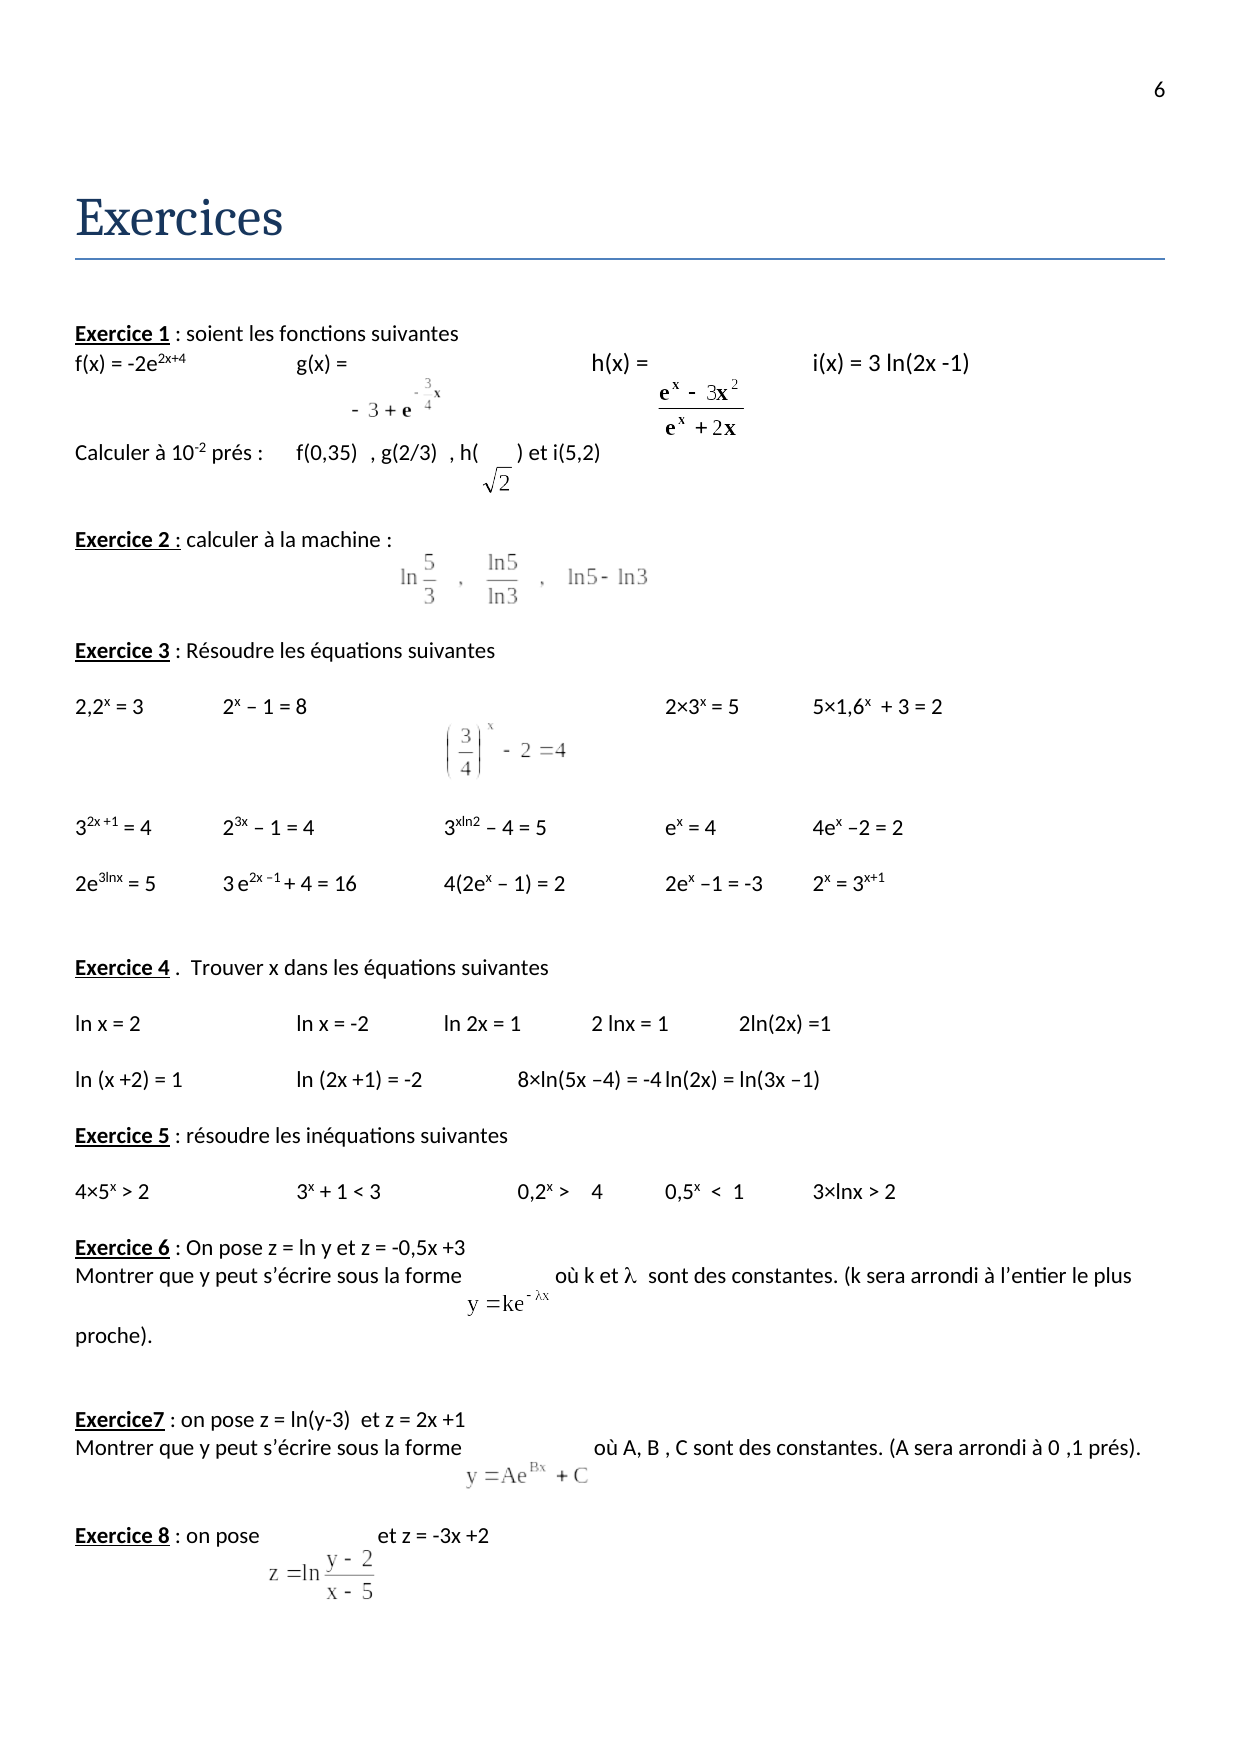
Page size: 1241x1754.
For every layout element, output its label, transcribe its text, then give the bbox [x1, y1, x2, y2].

text Exercice 2 : calculer à la machine : [75, 525, 1165, 608]
text ln (x +2) = 1 ln (2x +1) = -2 8×ln(5x –4) = -4 ln(2x) = ln(3x –1) [75, 1065, 1165, 1093]
text Calculer à 10-2 prés : f(0,35) , g(2/3) , h() et i(5,2) [75, 438, 1165, 497]
text Exercice 8 : on pose et z = -3x +2 [75, 1521, 1165, 1604]
text Exercice 6 : On pose z = ln y et z = -0,5x +3 [75, 1233, 1165, 1261]
text Exercice 5 : résoudre les inéquations suivantes [75, 1121, 1165, 1149]
text ln x = 2 ln x = -2 ln 2x = 1 2 lnx = 1 2ln(2x) =1 [75, 1009, 1165, 1037]
text Montrer que y peut s’écrire sous la formeoù A, B , C sont des constantes. (A sera arrondi à 0 ,1 prés). [75, 1433, 1165, 1493]
text 4×5x > 2 3x + 1 < 3 0,2x > 4 0,5x < 1 3×lnx > 2 [75, 1177, 1165, 1205]
title Exercices [75, 187, 1165, 258]
text 32x +1 = 4 23x – 1 = 4 3xln2 – 4 = 5 ex = 4 4ex –2 = 2 [75, 813, 1165, 841]
text f(x) = -2e2x+4 g(x) = h(x) = i(x) = 3 ln(2x -1) [75, 347, 1165, 438]
text 2e3lnx = 5 3 e2x –1 + 4 = 16 4(2ex – 1) = 2 2ex –1 = -3 2x = 3x+1 [75, 869, 1165, 897]
text Exercice 4 . Trouver x dans les équations suivantes [75, 953, 1165, 981]
text Exercice 1 : soient les fonctions suivantes [75, 319, 1165, 347]
text Exercice7 : on pose z = ln(y-3) et z = 2x +1 [75, 1405, 1165, 1433]
text Montrer que y peut s’écrire sous la formeoù k et sont des constantes. (k sera arrondi à l’entier le plus proche). [75, 1261, 1165, 1349]
text 2,2x = 3 2x – 1 = 8 2×3x = 5 5×1,6x + 3 = 2 [75, 692, 1165, 785]
text Exercice 3 : Résoudre les équations suivantes [75, 636, 1165, 664]
